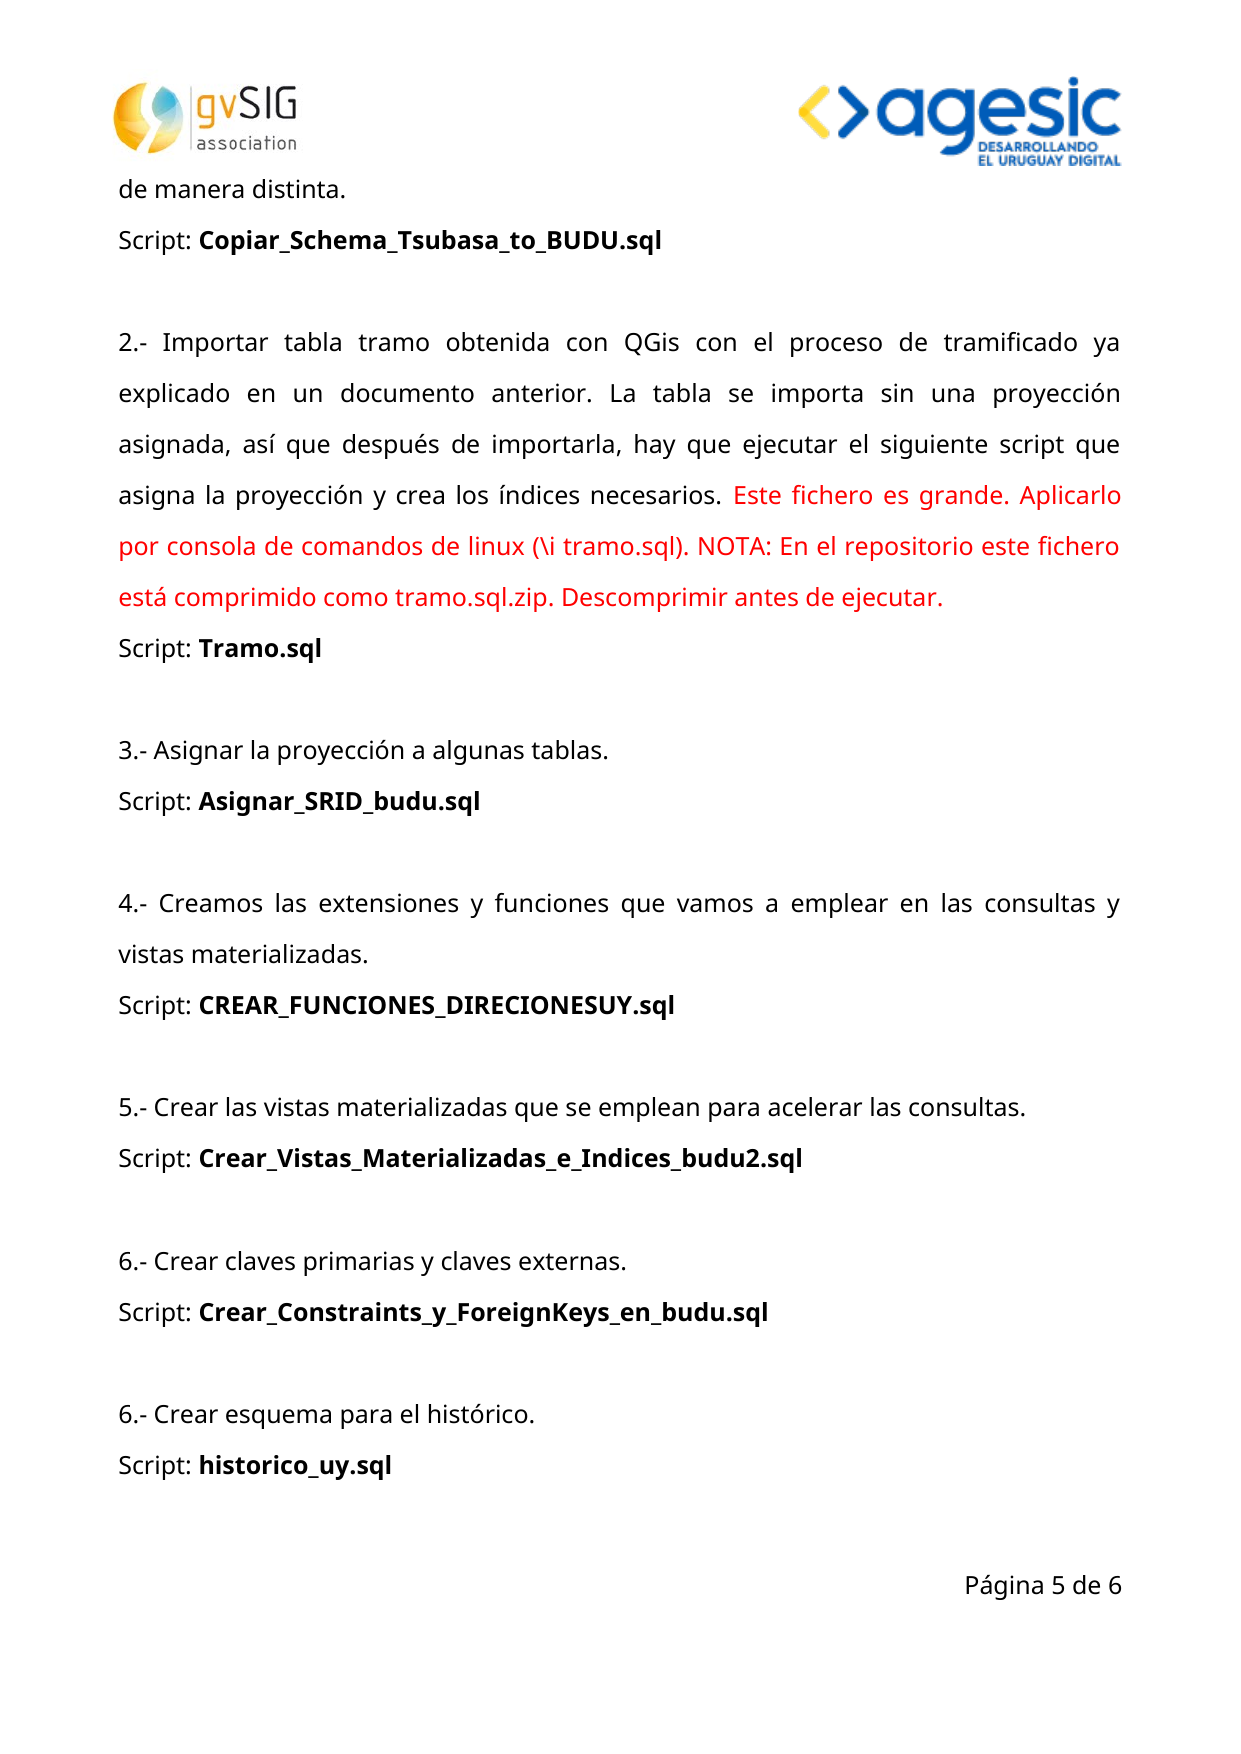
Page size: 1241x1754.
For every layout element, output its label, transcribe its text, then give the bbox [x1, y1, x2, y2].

picture [97, 69, 312, 167]
text 5.- Crear las vistas materializadas que se emplean para acelerar las consultas. [118, 1090, 1122, 1124]
text 6.- Crear esquema para el histórico. [118, 1396, 1122, 1430]
text 2.- Importar tabla tramo obtenida con QGis con el proceso de tramificado ya explicado en un documento anterior. La tabla se importa sin una proyección asignada, así que después de importarla, hay que ejecutar el siguiente script que asigna la proyección y crea los índices necesarios. Este fichero es grande. Aplicarlo por consola de comandos de linux (\i tramo.sql). NOTA: En el repositorio este fichero está comprimido como tramo.sql.zip. Descomprimir antes de ejecutar. [118, 324, 1122, 614]
text 4.- Creamos las extensiones y funciones que vamos a emplear en las consultas y vistas materializadas. [118, 886, 1122, 971]
picture [798, 76, 1122, 166]
text Script: Asignar_SRID_budu.sql [118, 784, 1122, 818]
text Script: Copiar_Schema_Tsubasa_to_BUDU.sql [118, 222, 1122, 256]
text Script: CREAR_FUNCIONES_DIRECIONESUY.sql [118, 988, 1122, 1022]
text 3.- Asignar la proyección a algunas tablas. [118, 733, 1122, 767]
text de manera distinta. [118, 171, 1122, 205]
text Script: Tramo.sql [118, 631, 1122, 665]
text 6.- Crear claves primarias y claves externas. [118, 1243, 1122, 1277]
text Script: Crear_Constraints_y_ForeignKeys_en_budu.sql [118, 1294, 1122, 1328]
text Script: historico_uy.sql [118, 1447, 1122, 1481]
text Script: Crear_Vistas_Materializadas_e_Indices_budu2.sql [118, 1141, 1122, 1175]
